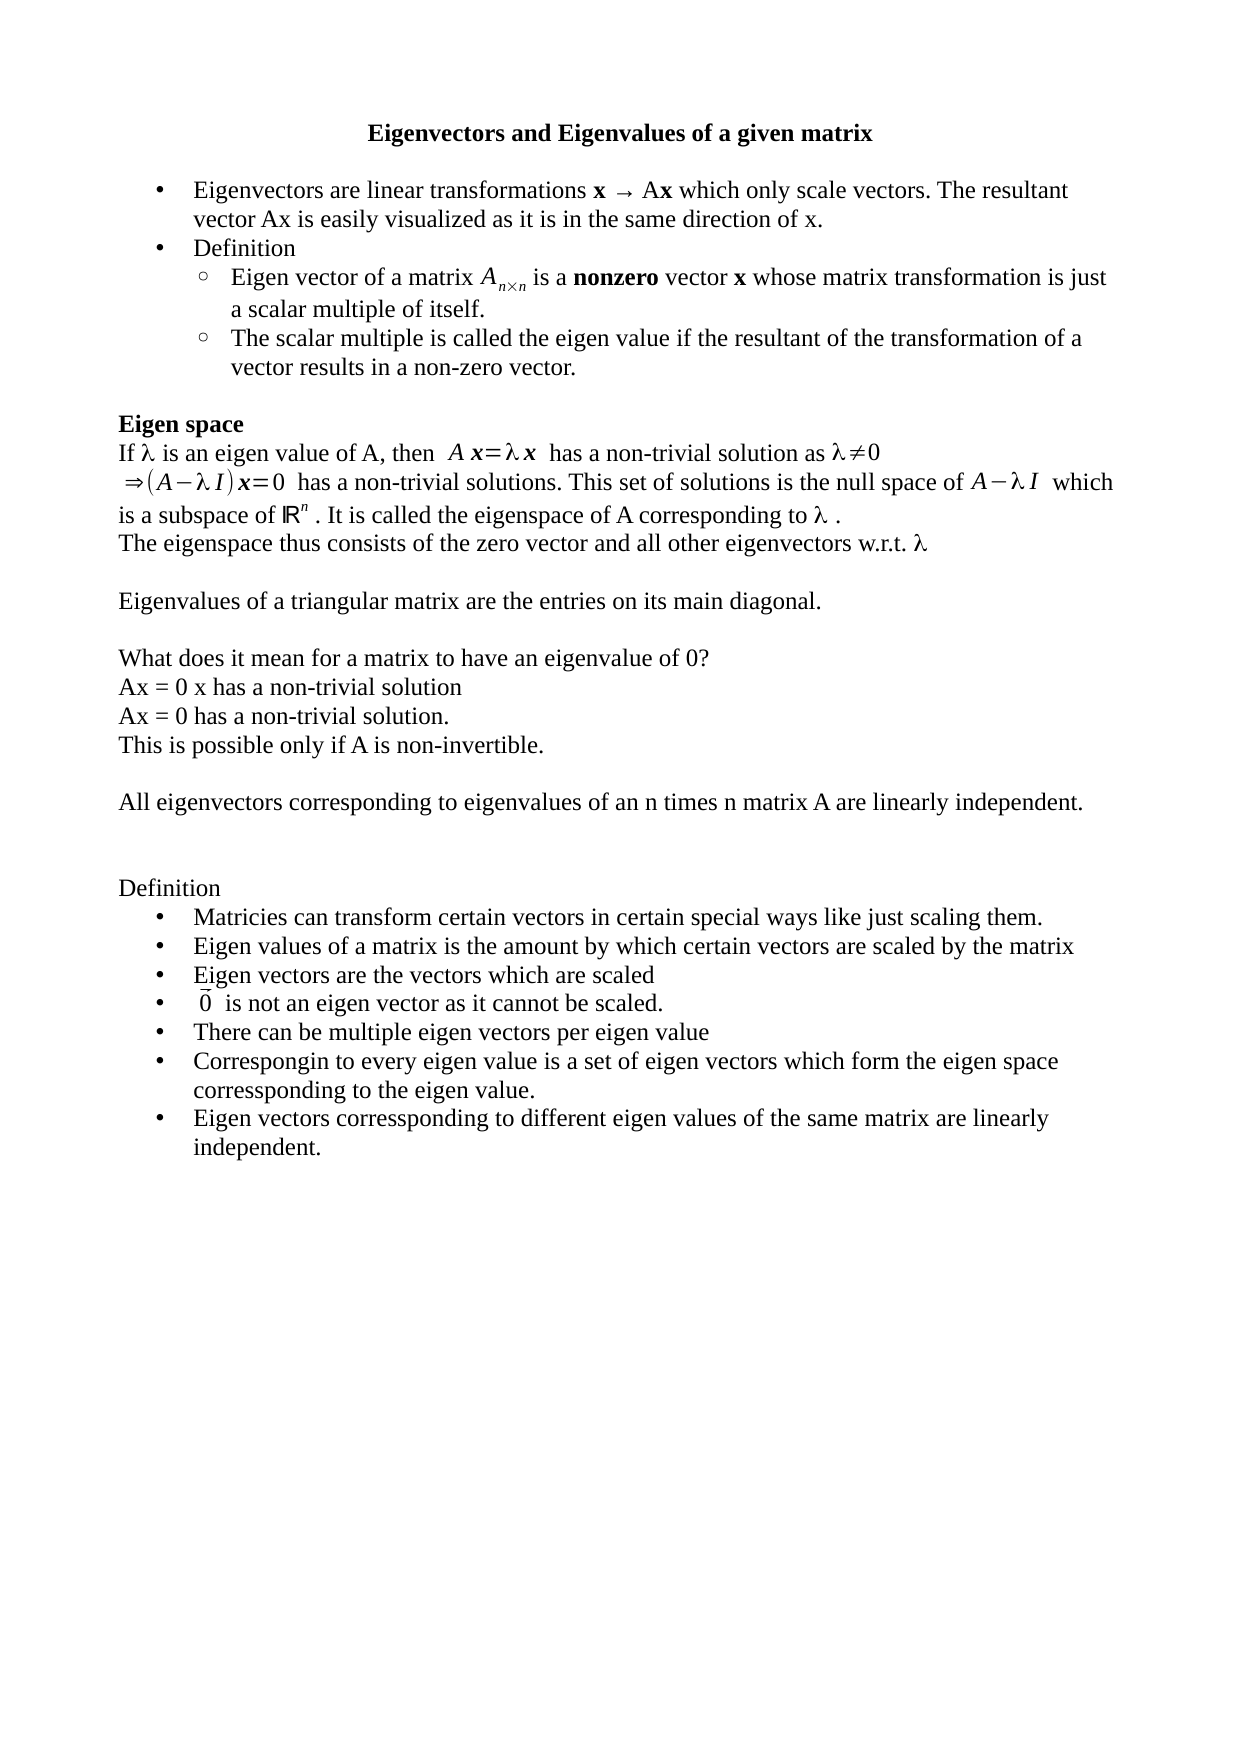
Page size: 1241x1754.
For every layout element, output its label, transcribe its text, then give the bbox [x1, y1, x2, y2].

list is not an eigen vector as it cannot be scaled. [156, 988, 1122, 1017]
text Ax = 0 has a non-trivial solution. [118, 701, 1122, 730]
list Definition [156, 233, 1122, 262]
text All eigenvectors corresponding to eigenvalues of an n times n matrix A are linearly independent. [118, 787, 1122, 816]
text This is possible only if A is non-invertible. [118, 730, 1122, 758]
list The scalar multiple is called the eigen value if the resultant of the transformation of a vector results in a non-zero vector. [193, 323, 1122, 381]
list Matricies can transform certain vectors in certain special ways like just scaling them. [156, 902, 1122, 931]
list There can be multiple eigen vectors per eigen value [156, 1017, 1122, 1046]
text has a non-trivial solutions. This set of solutions is the null space of which is a subspace of. It is called the eigenspace of A corresponding to. [118, 467, 1122, 528]
text The eigenspace thus consists of the zero vector and all other eigenvectors w.r.t. [118, 528, 1122, 557]
text Eigen space [118, 409, 1122, 438]
text Eigenvectors and Eigenvalues of a given matrix [118, 118, 1122, 147]
text Ax = 0 x has a non-trivial solution [118, 672, 1122, 701]
text Definition [118, 873, 1122, 902]
list Eigen vector of a matrixis a nonzero vector x whose matrix transformation is just a scalar multiple of itself. [193, 262, 1122, 323]
list Eigen vectors corressponding to different eigen values of the same matrix are linearly independent. [156, 1103, 1122, 1161]
list Eigenvectors are linear transformations x → Ax which only scale vectors. The resultant vector Ax is easily visualized as it is in the same direction of x. [156, 176, 1122, 233]
list Eigen values of a matrix is the amount by which certain vectors are scaled by the matrix [156, 931, 1122, 960]
text What does it mean for a matrix to have an eigenvalue of 0? [118, 643, 1122, 672]
list Correspongin to every eigen value is a set of eigen vectors which form the eigen space corressponding to the eigen value. [156, 1046, 1122, 1103]
text Eigenvalues of a triangular matrix are the entries on its main diagonal. [118, 586, 1122, 615]
text Ifis an eigen value of A, then has a non-trivial solution as [118, 438, 1122, 467]
list Eigen vectors are the vectors which are scaled [156, 960, 1122, 988]
